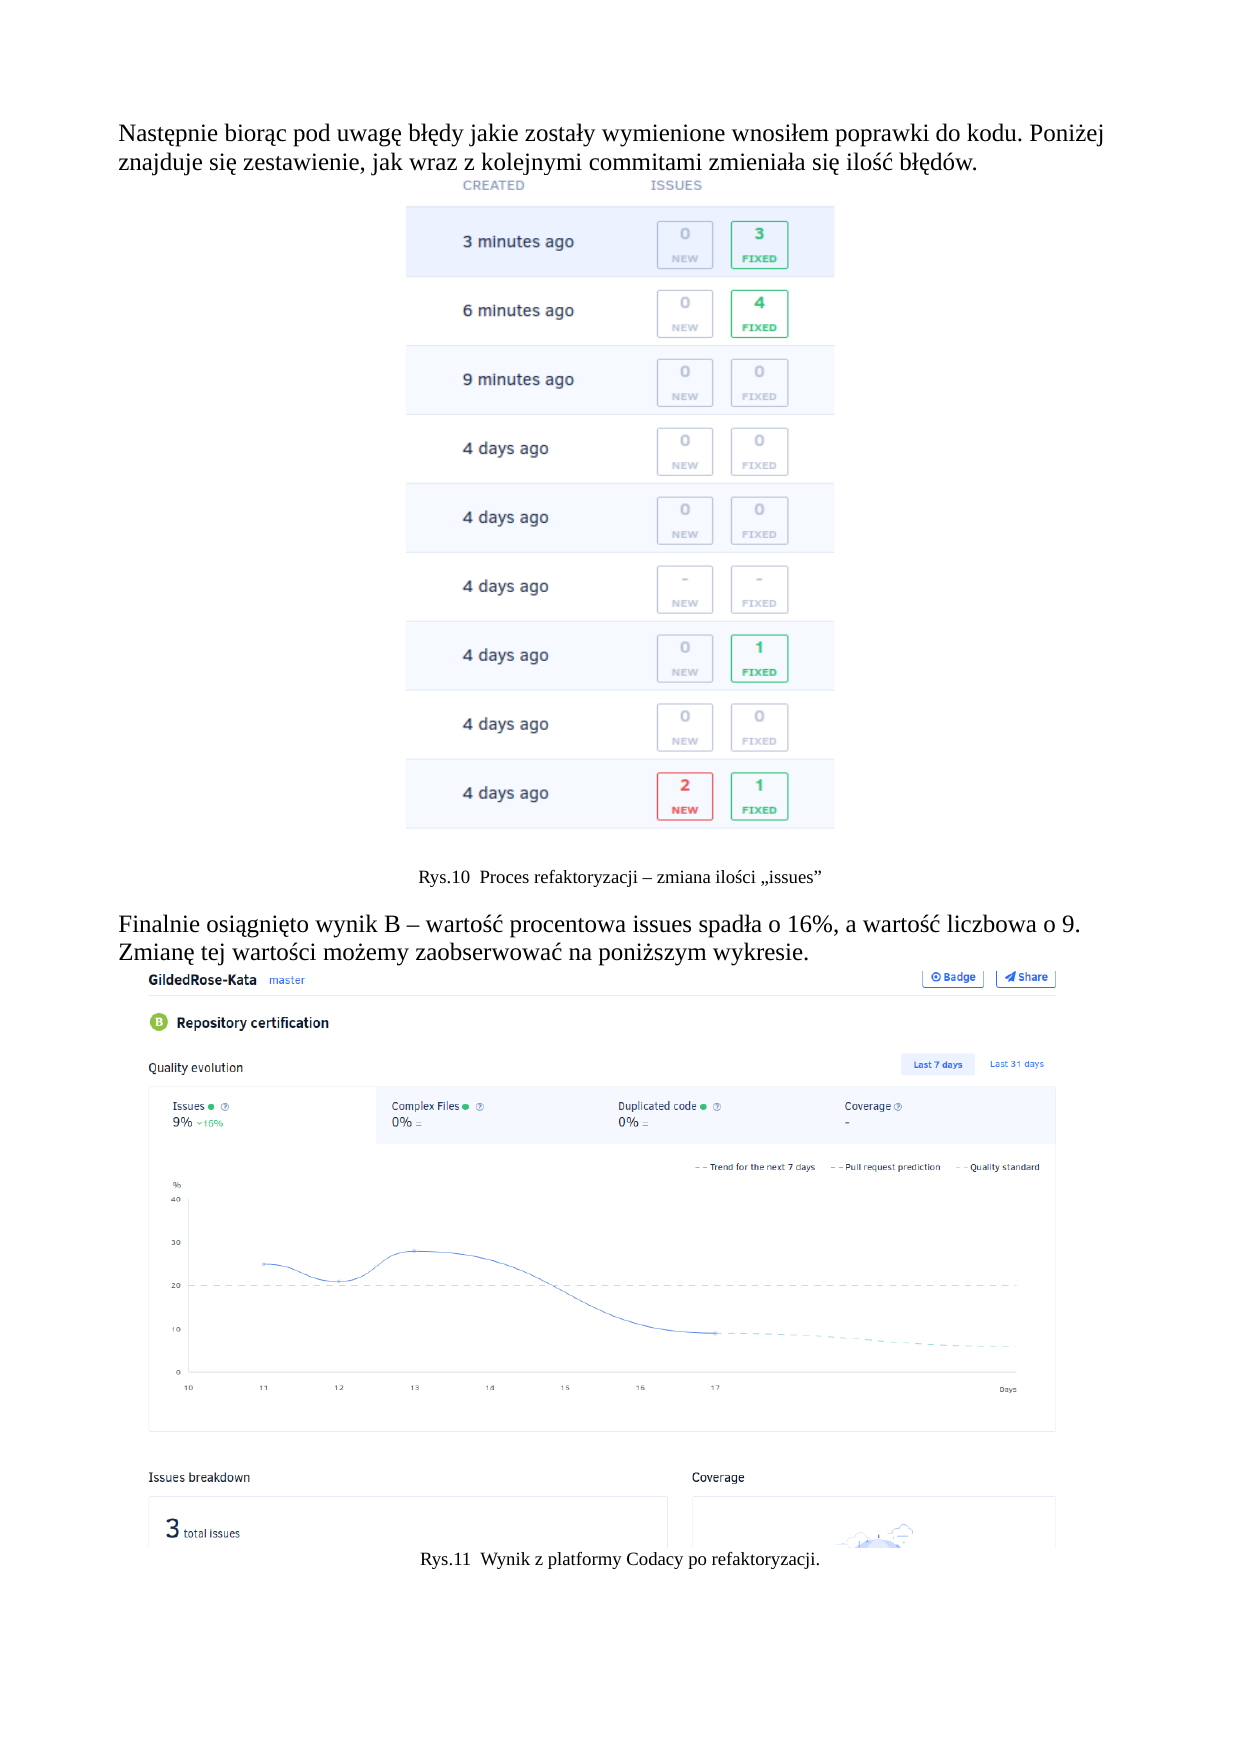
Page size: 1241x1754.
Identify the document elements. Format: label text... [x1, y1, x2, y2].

text Rys.11 Wynik z platformy Codacy po refaktoryzacji. [118, 966, 1122, 1569]
picture [138, 971, 1070, 1548]
text Rys.10 Proces refaktoryzacji – zmiana ilości „issues” [118, 866, 1122, 887]
text Następnie biorąc pod uwagę błędy jakie zostały wymienione wnosiłem poprawki do kodu. Poniżej znajduje się zestawienie, jak wraz z kolejnymi commitami zmieniała się ilość błędów. [118, 118, 1122, 176]
picture [405, 175, 835, 831]
text Finalnie osiągnięto wynik B – wartość procentowa issues spadła o 16%, a wartość liczbowa o 9. Zmianę tej wartości możemy zaobserwować na poniższym wykresie. [118, 909, 1122, 966]
